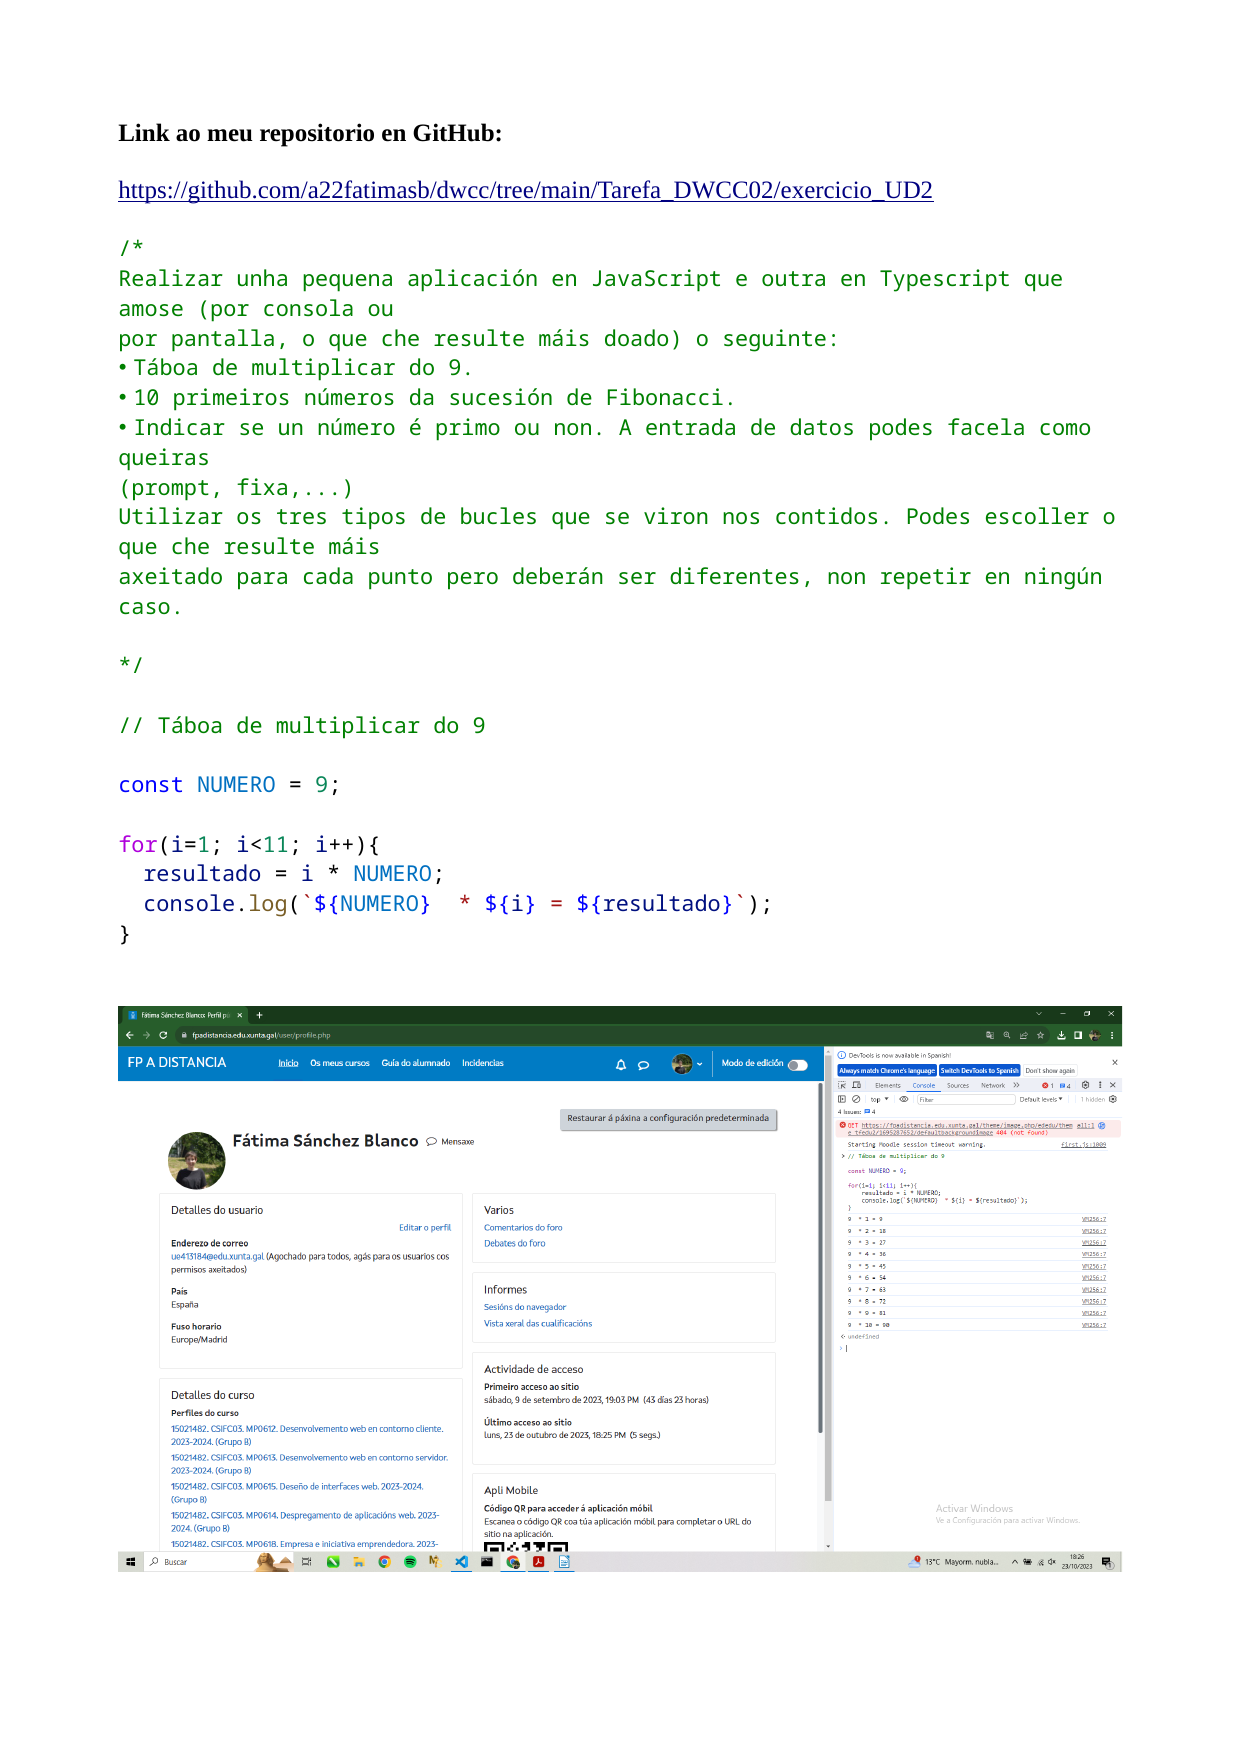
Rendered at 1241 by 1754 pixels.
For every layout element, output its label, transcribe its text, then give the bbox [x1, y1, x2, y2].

text • 10 primeiros números da sucesión de Fibonacci. [118, 382, 1122, 412]
text por pantalla, o que che resulte máis doado) o seguinte: [118, 322, 1122, 352]
text /* [118, 233, 1122, 263]
text Link ao meu repositorio en GitHub: [118, 118, 1122, 147]
text console.log(`${NUMERO} * ${i} = ${resultado}`); [118, 888, 1122, 918]
text (prompt, fixa,...) [118, 471, 1122, 501]
text const NUMERO = 9; [118, 769, 1122, 799]
text } [118, 918, 1122, 948]
text resultado = i * NUMERO; [118, 858, 1122, 888]
text for(i=1; i<11; i++){ [118, 828, 1122, 858]
text https://github.com/a22fatimasb/dwcc/tree/main/Tarefa_DWCC02/exercicio_UD2 [118, 176, 1122, 204]
picture [118, 1006, 1123, 1572]
text • Táboa de multiplicar do 9. [118, 352, 1122, 382]
text */ [118, 650, 1122, 680]
text axeitado para cada punto pero deberán ser diferentes, non repetir en ningún caso. [118, 561, 1122, 620]
text Utilizar os tres tipos de bucles que se viron nos contidos. Podes escoller o que che resulte máis [118, 501, 1122, 561]
text Realizar unha pequena aplicación en JavaScript e outra en Typescript que amose (por consola ou [118, 263, 1122, 322]
text // Táboa de multiplicar do 9 [118, 709, 1122, 739]
text • Indicar se un número é primo ou non. A entrada de datos podes facela como queiras [118, 412, 1122, 471]
